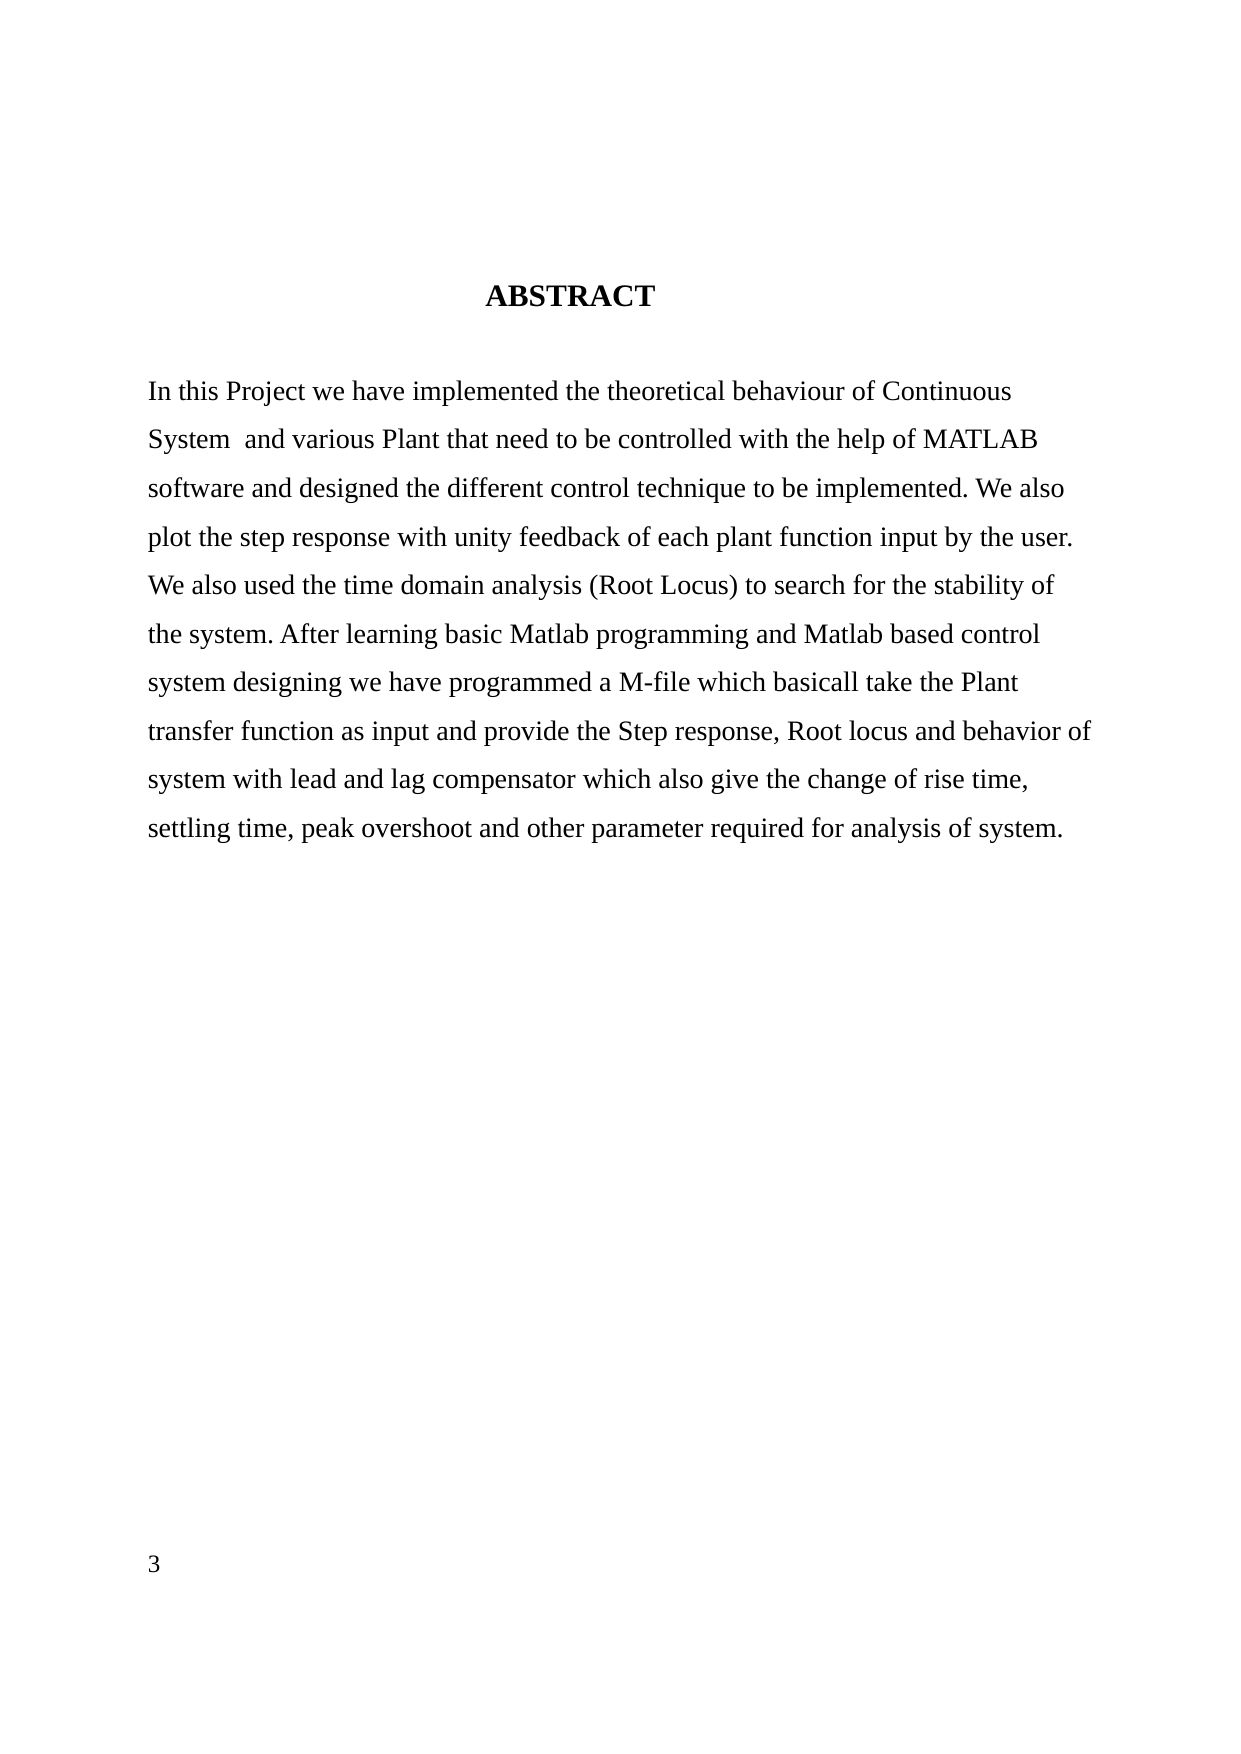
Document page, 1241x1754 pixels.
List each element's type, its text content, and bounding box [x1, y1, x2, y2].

text ABSTRACT [148, 277, 1093, 313]
text 3 [148, 1549, 1093, 1578]
text In this Project we have implemented the theoretical behaviour of Continuous System and various Plant that need to be controlled with the help of MATLAB software and designed the different control technique to be implemented. We also plot the step response with unity feedback of each plant function input by the user. We also used the time domain analysis (Root Locus) to search for the stability of the system. After learning basic Matlab programming and Matlab based control system designing we have programmed a M-file which basicall take the Plant transfer function as input and provide the Step response, Root locus and behavior of system with lead and lag compensator which also give the change of rise time, settling time, peak overshoot and other parameter required for analysis of system. [148, 374, 1093, 843]
